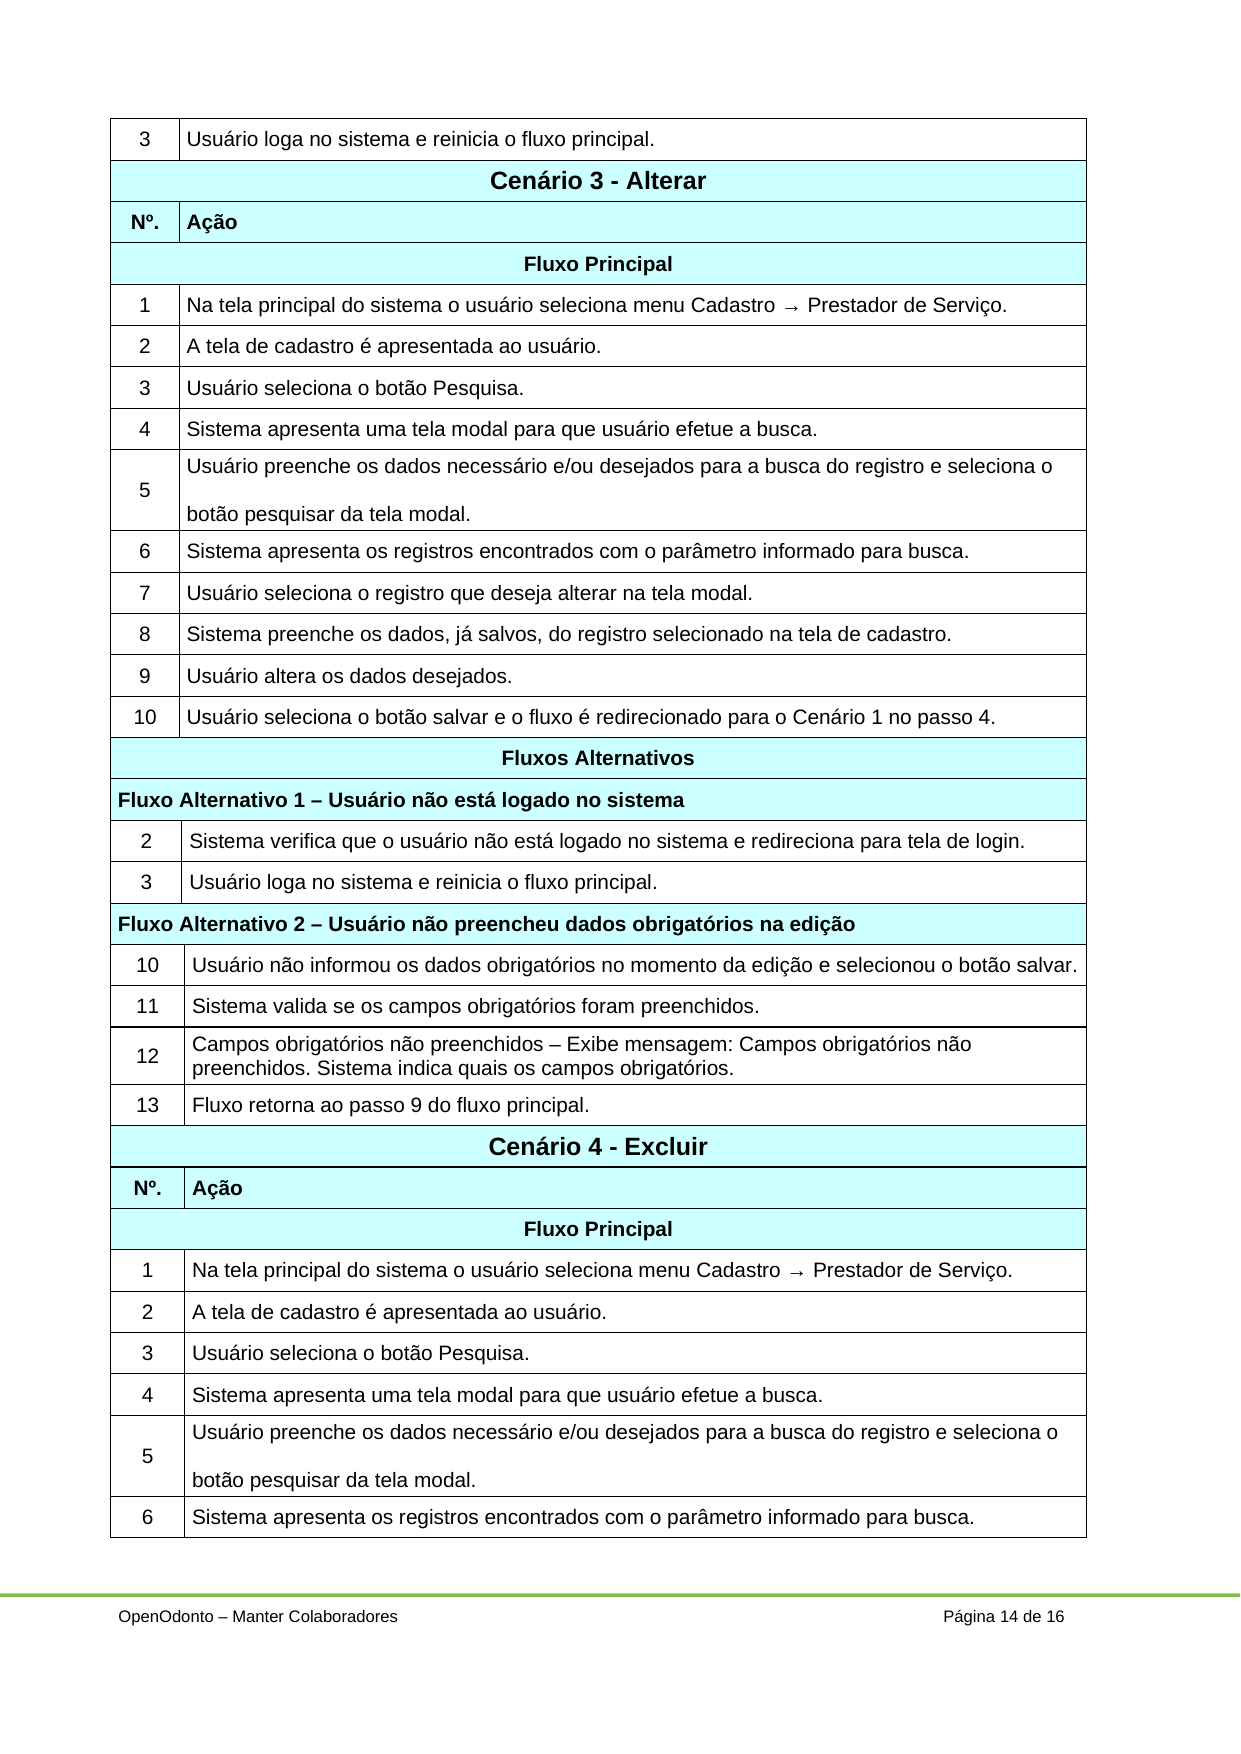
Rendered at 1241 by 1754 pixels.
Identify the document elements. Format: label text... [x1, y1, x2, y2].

table_cell 5 [111, 1416, 184, 1496]
table_cell Sistema apresenta uma tela modal para que usuário efetue a busca. [180, 409, 1086, 449]
table_cell Ação [180, 202, 1086, 242]
table_cell Usuário loga no sistema e reinicia o fluxo principal. [180, 119, 1086, 159]
table_cell 7 [111, 573, 179, 613]
table_cell Sistema apresenta os registros encontrados com o parâmetro informado para busca. [180, 531, 1086, 572]
table_cell A tela de cadastro é apresentada ao usuário. [180, 326, 1086, 366]
table_cell Sistema verifica que o usuário não está logado no sistema e redireciona para tela de login. [182, 821, 1086, 861]
table_cell Na tela principal do sistema o usuário seleciona menu Cadastro → Prestador de Serviço. [180, 285, 1086, 325]
table_cell 6 [111, 1497, 184, 1537]
table_cell Fluxo retorna ao passo 9 do fluxo principal. [185, 1085, 1086, 1125]
table_cell Usuário seleciona o botão Pesquisa. [185, 1333, 1086, 1373]
table_cell 10 [111, 697, 179, 737]
table_cell 4 [111, 1374, 184, 1414]
table_cell 11 [111, 986, 184, 1026]
table_cell Na tela principal do sistema o usuário seleciona menu Cadastro → Prestador de Serviço. [185, 1250, 1086, 1291]
table_cell Cenário 4 - Excluir [111, 1126, 1086, 1166]
table_cell Fluxo Alternativo 2 – Usuário não preencheu dados obrigatórios na edição [111, 904, 1086, 944]
table_cell Nº. [111, 202, 179, 242]
table_cell 1 [111, 1250, 184, 1291]
table_cell 3 [111, 367, 179, 408]
table_cell 3 [111, 119, 179, 159]
table_cell 5 [111, 450, 179, 530]
table_cell Usuário seleciona o botão salvar e o fluxo é redirecionado para o Cenário 1 no passo 4. [180, 697, 1086, 737]
table_cell Usuário não informou os dados obrigatórios no momento da edição e selecionou o botão salvar. [185, 945, 1086, 985]
table_cell Fluxo Alternativo 1 – Usuário não está logado no sistema [111, 779, 1086, 820]
table_cell Campos obrigatórios não preenchidos – Exibe mensagem: Campos obrigatórios não preenchidos. Sistema indica quais os campos obrigatórios. [185, 1028, 1086, 1084]
table_cell Cenário 3 - Alterar [111, 161, 1086, 201]
table_cell 9 [111, 655, 179, 696]
table_cell A tela de cadastro é apresentada ao usuário. [185, 1292, 1086, 1332]
table_cell 3 [111, 862, 181, 902]
table_cell 2 [111, 1292, 184, 1332]
table_cell Sistema preenche os dados, já salvos, do registro selecionado na tela de cadastro. [180, 614, 1086, 654]
table_cell Sistema valida se os campos obrigatórios foram preenchidos. [185, 986, 1086, 1026]
table_cell Usuário loga no sistema e reinicia o fluxo principal. [182, 862, 1086, 902]
table_cell Sistema apresenta uma tela modal para que usuário efetue a busca. [185, 1374, 1086, 1414]
table_cell Nº. [111, 1168, 184, 1208]
table_cell 13 [111, 1085, 184, 1125]
table_cell Fluxo Principal [111, 243, 1086, 283]
table_cell 4 [111, 409, 179, 449]
table_cell Ação [185, 1168, 1086, 1208]
table_cell 3 [111, 1333, 184, 1373]
table_cell 12 [111, 1028, 184, 1084]
table_cell 2 [111, 821, 181, 861]
table_cell 8 [111, 614, 179, 654]
table_cell Usuário seleciona o botão Pesquisa. [180, 367, 1086, 408]
table_cell Usuário altera os dados desejados. [180, 655, 1086, 696]
table_cell 1 [111, 285, 179, 325]
table_cell Usuário seleciona o registro que deseja alterar na tela modal. [180, 573, 1086, 613]
table_cell 10 [111, 945, 184, 985]
table_cell 6 [111, 531, 179, 572]
table_cell Sistema apresenta os registros encontrados com o parâmetro informado para busca. [185, 1497, 1086, 1537]
table_cell Usuário preenche os dados necessário e/ou desejados para a busca do registro e seleciona o botão pesquisar da tela modal. [185, 1416, 1086, 1496]
table_cell 2 [111, 326, 179, 366]
table_cell Usuário preenche os dados necessário e/ou desejados para a busca do registro e seleciona o botão pesquisar da tela modal. [180, 450, 1086, 530]
table_cell Fluxos Alternativos [111, 738, 1086, 778]
table_cell Fluxo Principal [111, 1209, 1086, 1249]
